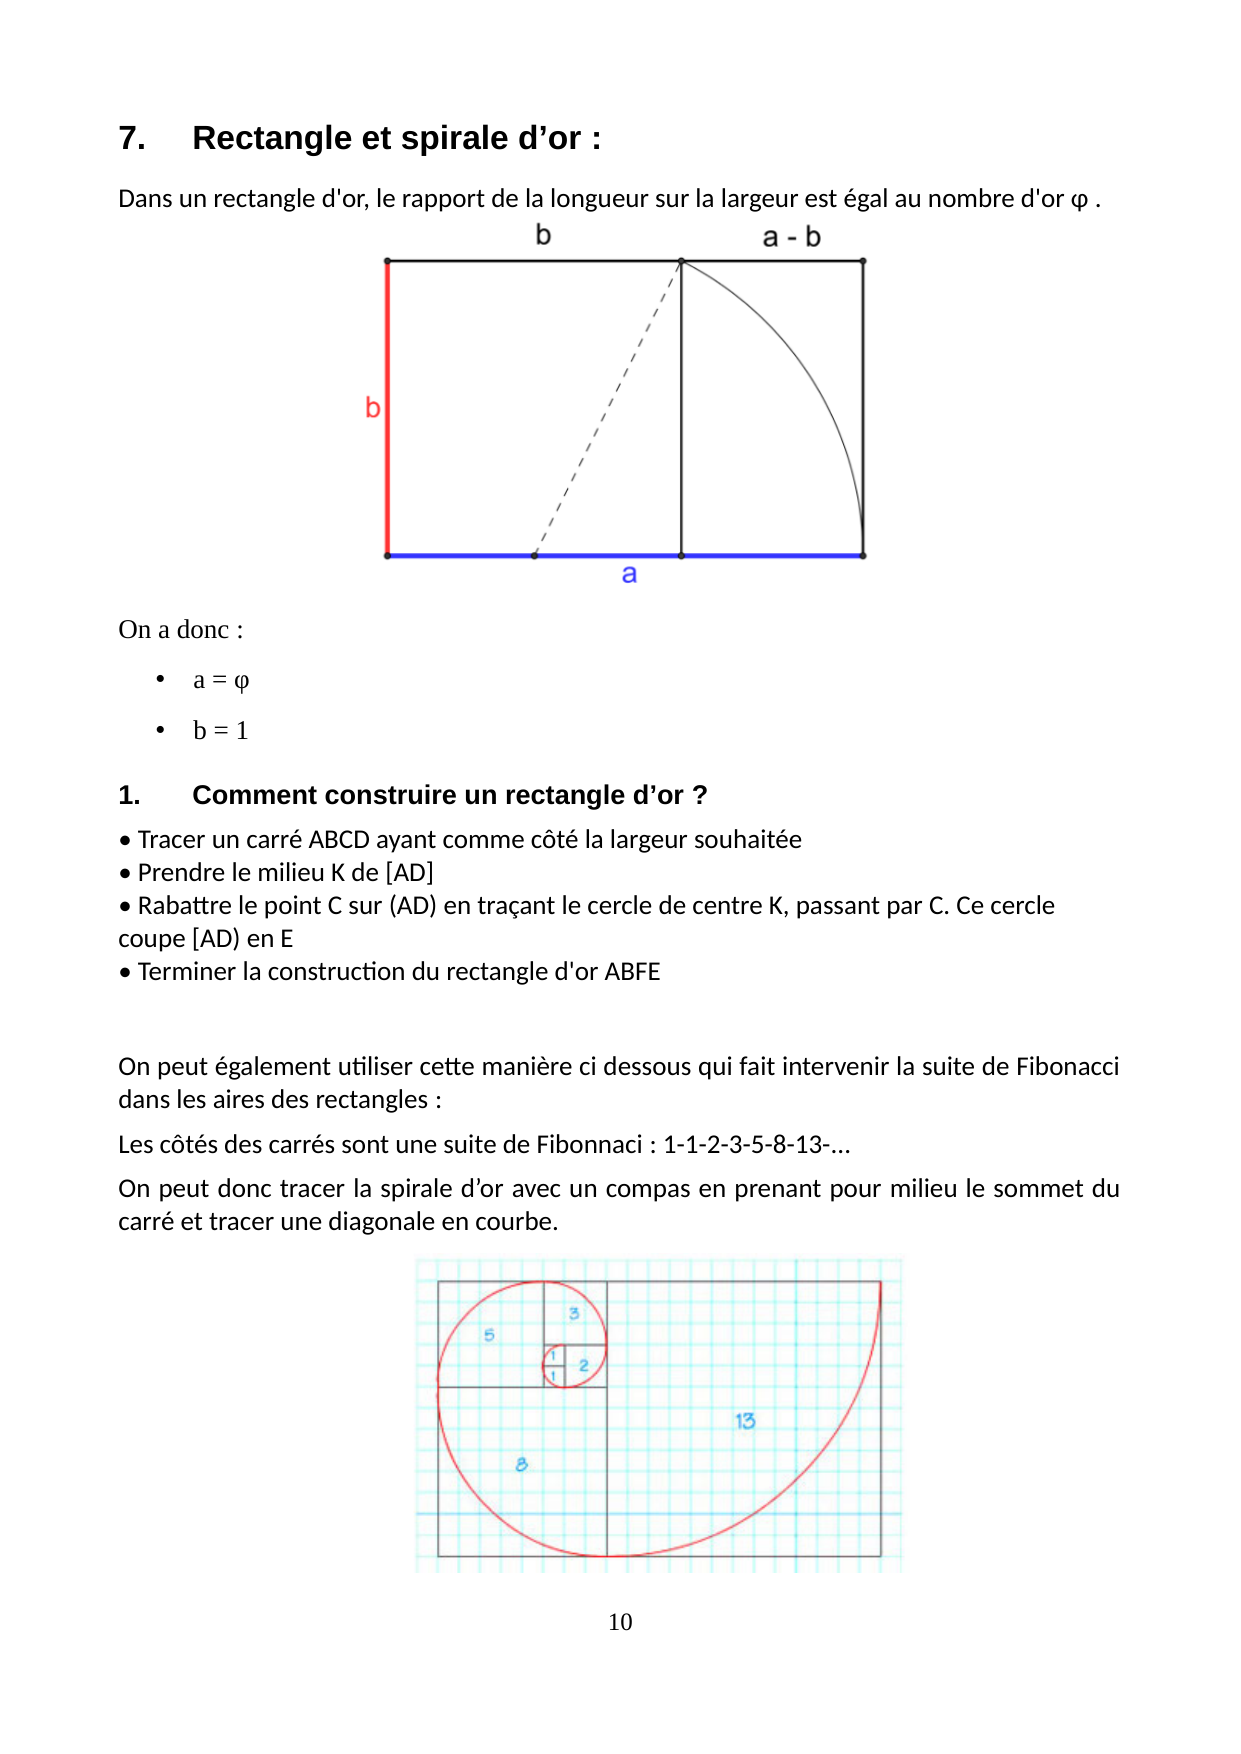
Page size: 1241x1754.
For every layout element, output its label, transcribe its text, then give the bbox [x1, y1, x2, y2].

text Dans un rectangle d'or, le rapport de la longueur sur la largeur est égal au nombre d'or φ . [118, 181, 1122, 214]
list a = φ [156, 663, 1122, 695]
text On peut donc tracer la spirale d’or avec un compas en prenant pour milieu le sommet du carré et tracer une diagonale en courbe. [118, 1172, 1122, 1238]
picture [413, 1253, 910, 1573]
text Les côtés des carrés sont une suite de Fibonnaci : 1-1-2-3-5-8-13-... [118, 1127, 1122, 1160]
subtitle Comment construire un rectangle d’or ? [118, 779, 1122, 810]
list b = 1 [156, 714, 1122, 745]
text On peut également utiliser cette manière ci dessous qui fait intervenir la suite de Fibonacci dans les aires des rectangles : [118, 1049, 1122, 1115]
picture [349, 214, 891, 591]
text On a donc : [118, 613, 1122, 644]
subtitle Rectangle et spirale d’or : [118, 118, 1122, 157]
text • Tracer un carré ABCD ayant comme côté la largeur souhaitée • Prendre le milieu K de [AD] • Rabattre le point C sur (AD) en traçant le cercle de centre K, passant par C. Ce cercle coupe [AD) en E • Terminer la construction du rectangle d'or ABFE [118, 822, 1122, 987]
